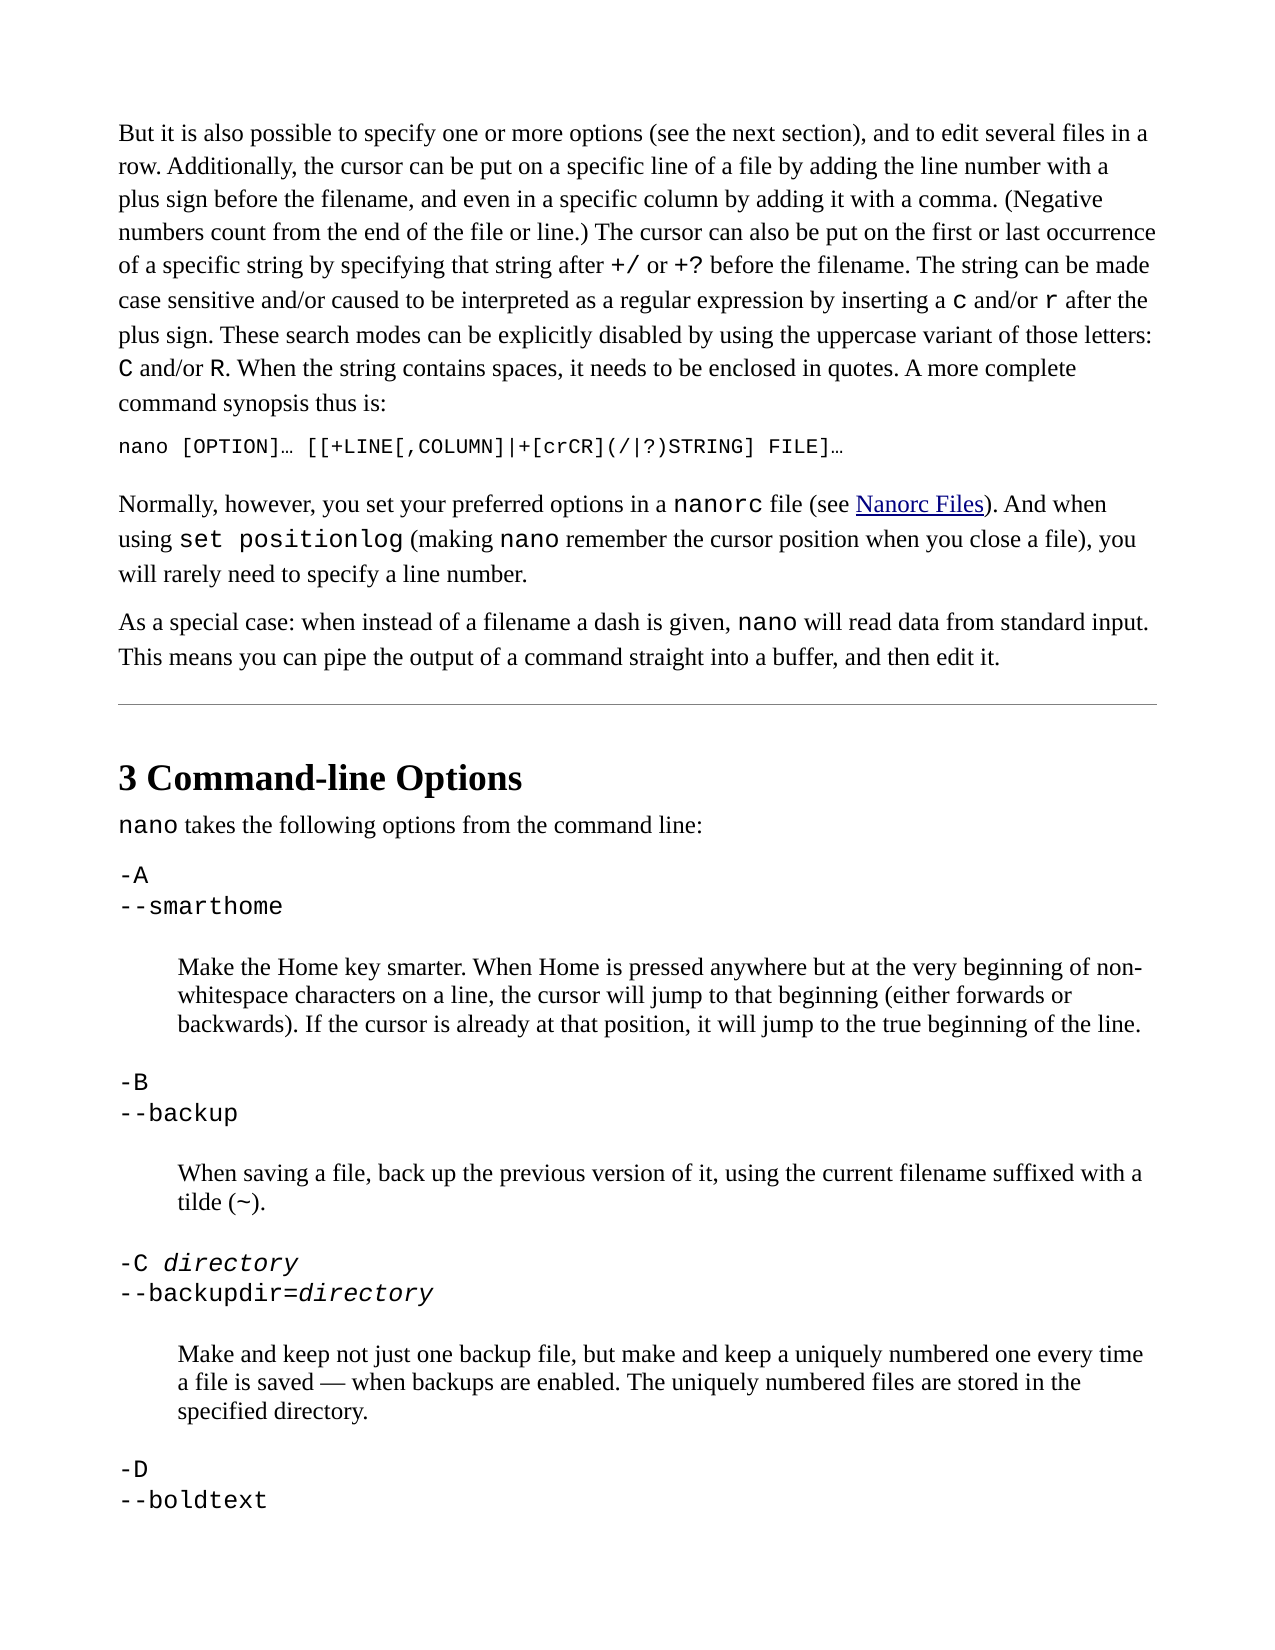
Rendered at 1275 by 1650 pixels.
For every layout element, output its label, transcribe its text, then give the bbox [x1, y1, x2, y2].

text Normally, however, you set your preferred options in a nanorc file (see Nanorc Files). And when using set positionlog (making nano remember the cursor position when you close a file), you will rarely need to specify a line number. [118, 489, 1157, 588]
text But it is also possible to specify one or more options (see the next section), and to edit several files in a row. Additionally, the cursor can be put on a specific line of a file by adding the line number with a plus sign before the filename, and even in a specific column by adding it with a comma. (Negative numbers count from the end of the file or line.) The cursor can also be put on the first or last occurrence of a specific string by specifying that string after +/ or +? before the filename. The string can be made case sensitive and/or caused to be interpreted as a regular expression by inserting a c and/or r after the plus sign. These search modes can be explicitly disabled by using the uppercase variant of those letters: C and/or R. When the string contains spaces, it needs to be enclosed in quotes. A more complete command synopsis thus is: [118, 118, 1157, 417]
subtitle -B [118, 1067, 1157, 1098]
subtitle -A [118, 861, 1157, 891]
subtitle 3 Command-line Options [118, 755, 1157, 798]
text nano [OPTION]… [[+LINE[,COLUMN]|+[crCR](/|?)STRING] FILE]… [118, 436, 1157, 460]
subtitle --backup [118, 1098, 1157, 1129]
subtitle -C directory [118, 1248, 1157, 1278]
subtitle -D [118, 1454, 1157, 1485]
list Make and keep not just one backup file, but make and keep a uniquely numbered one every time a file is saved — when backups are enabled. The uniquely numbered files are stored in the specified directory. [177, 1339, 1157, 1425]
list Make the Home key smarter. When Home is pressed anywhere but at the very beginning of non-whitespace characters on a line, the cursor will jump to that beginning (either forwards or backwards). If the cursor is already at that position, it will jump to the true beginning of the line. [177, 952, 1157, 1038]
subtitle --backupdir=directory [118, 1278, 1157, 1309]
subtitle --smarthome [118, 891, 1157, 922]
list When saving a file, back up the previous version of it, using the current filename suffixed with a tilde (~). [177, 1158, 1157, 1218]
text As a special case: when instead of a filename a dash is given, nano will read data from standard input. This means you can pipe the output of a command straight into a buffer, and then edit it. [118, 607, 1157, 671]
subtitle --boldtext [118, 1485, 1157, 1516]
text nano takes the following options from the command line: [118, 811, 1157, 841]
